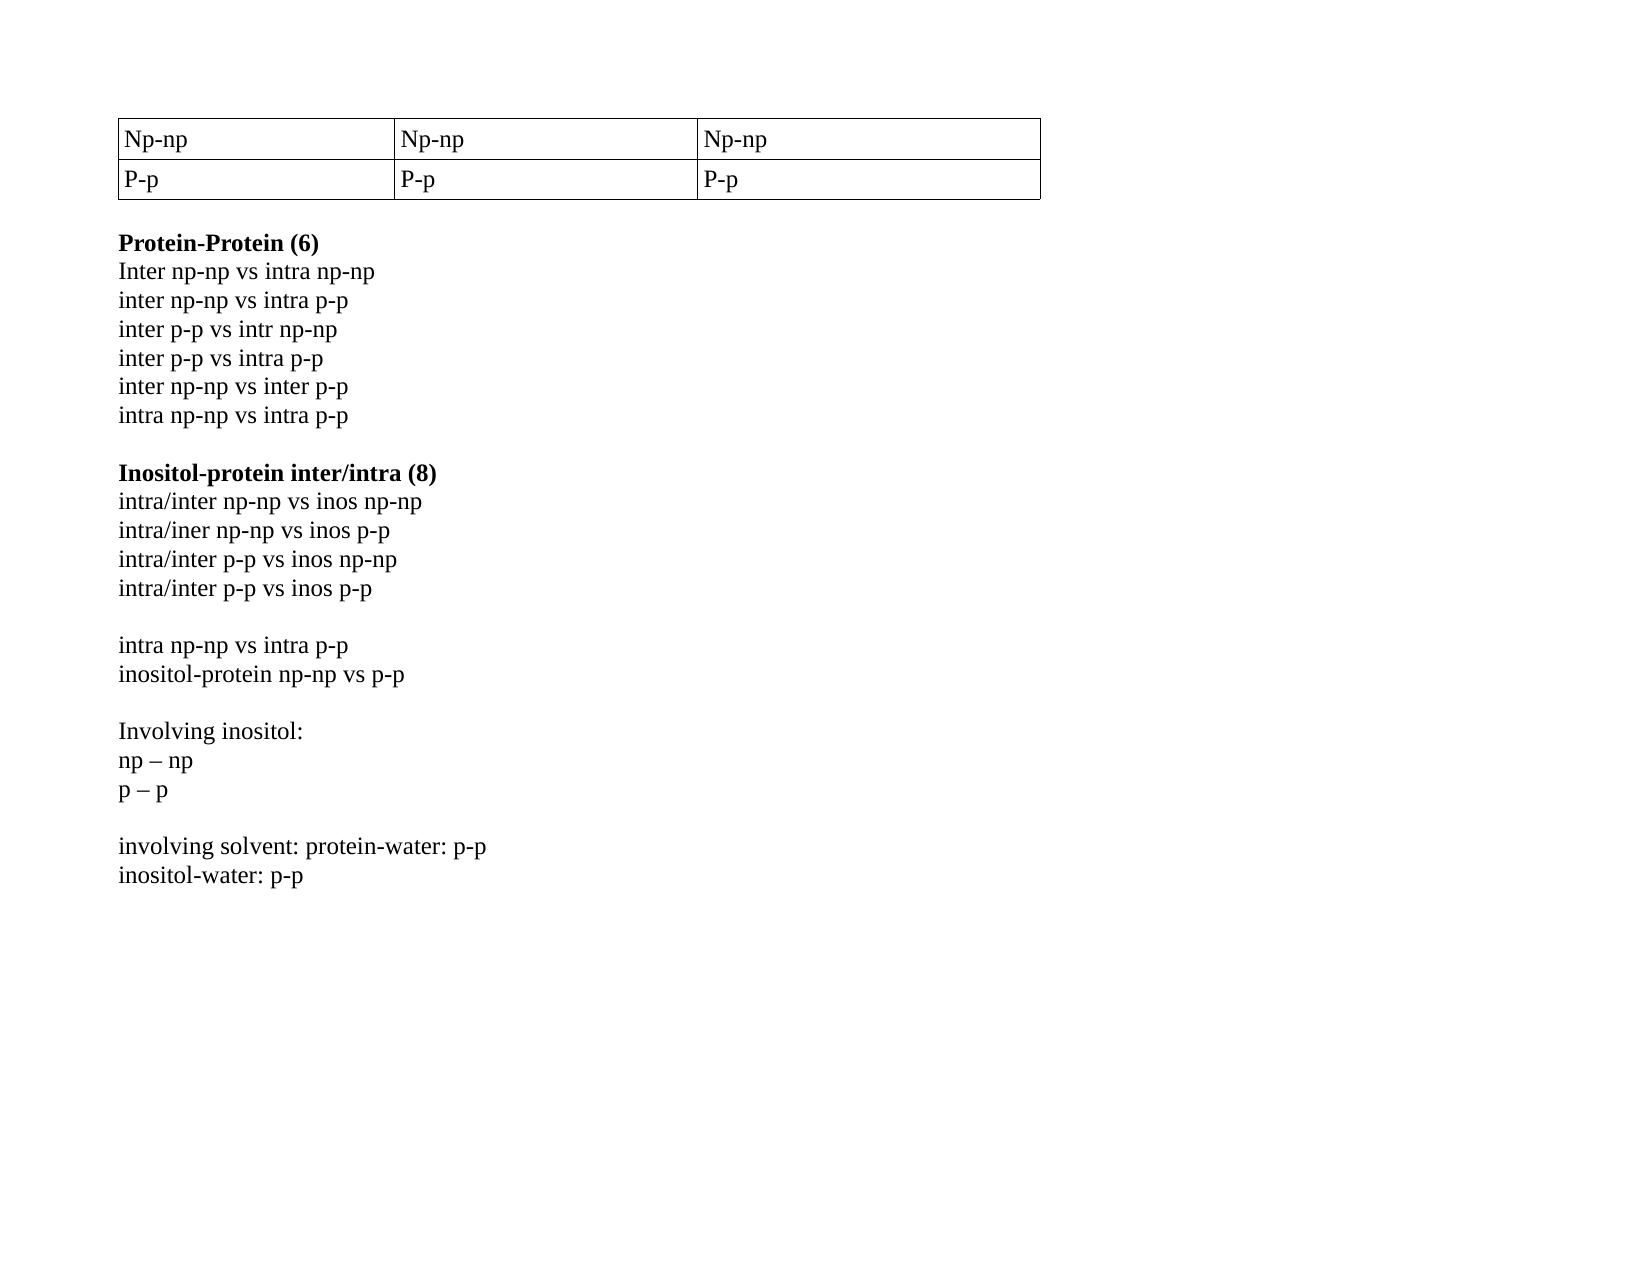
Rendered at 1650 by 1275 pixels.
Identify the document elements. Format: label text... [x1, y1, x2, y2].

table_cell P-p [395, 160, 697, 199]
text inter p-p vs intr np-np [118, 314, 1532, 343]
table_cell Np-np [395, 119, 697, 158]
table_cell P-p [698, 160, 1040, 199]
text p – p [118, 774, 1532, 803]
text intra/inter p-p vs inos p-p [118, 573, 1532, 601]
text Protein-Protein (6) [118, 228, 1532, 256]
table_cell P-p [119, 160, 394, 199]
text Inositol-protein inter/intra (8) [118, 458, 1532, 486]
text involving solvent: protein-water: p-p [118, 831, 1532, 860]
text inositol-water: p-p [118, 860, 1532, 889]
text intra np-np vs intra p-p [118, 630, 1532, 659]
text intra np-np vs intra p-p [118, 400, 1532, 429]
text Inter np-np vs intra np-np [118, 256, 1532, 285]
text intra/inter np-np vs inos np-np [118, 486, 1532, 515]
text inter p-p vs intra p-p [118, 343, 1532, 371]
text inositol-protein np-np vs p-p [118, 659, 1532, 688]
table_cell Np-np [119, 119, 394, 158]
text Involving inositol: [118, 716, 1532, 745]
table_cell Np-np [698, 119, 1040, 158]
text intra/iner np-np vs inos p-p [118, 515, 1532, 544]
text np – np [118, 745, 1532, 774]
text intra/inter p-p vs inos np-np [118, 544, 1532, 573]
text inter np-np vs inter p-p [118, 371, 1532, 400]
text inter np-np vs intra p-p [118, 285, 1532, 314]
